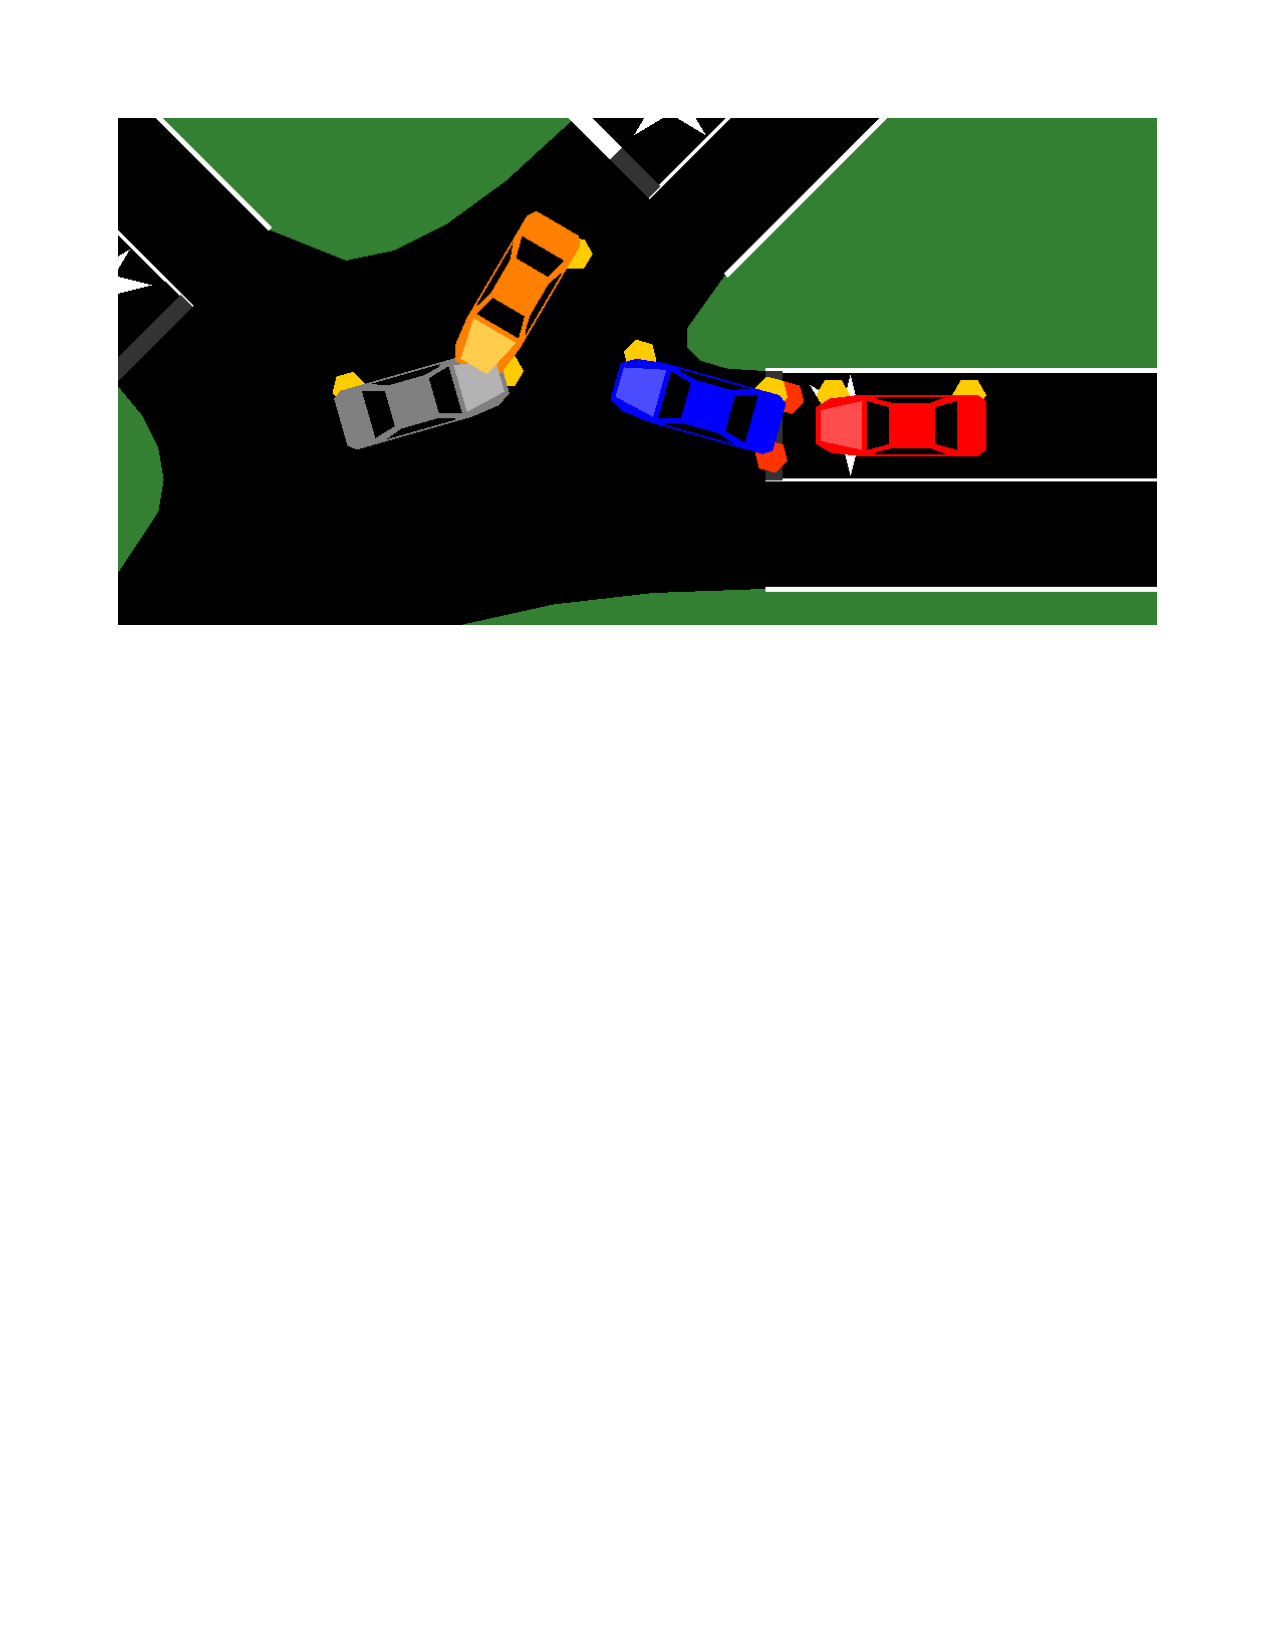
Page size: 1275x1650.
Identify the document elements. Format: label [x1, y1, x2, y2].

picture [118, 118, 1157, 625]
